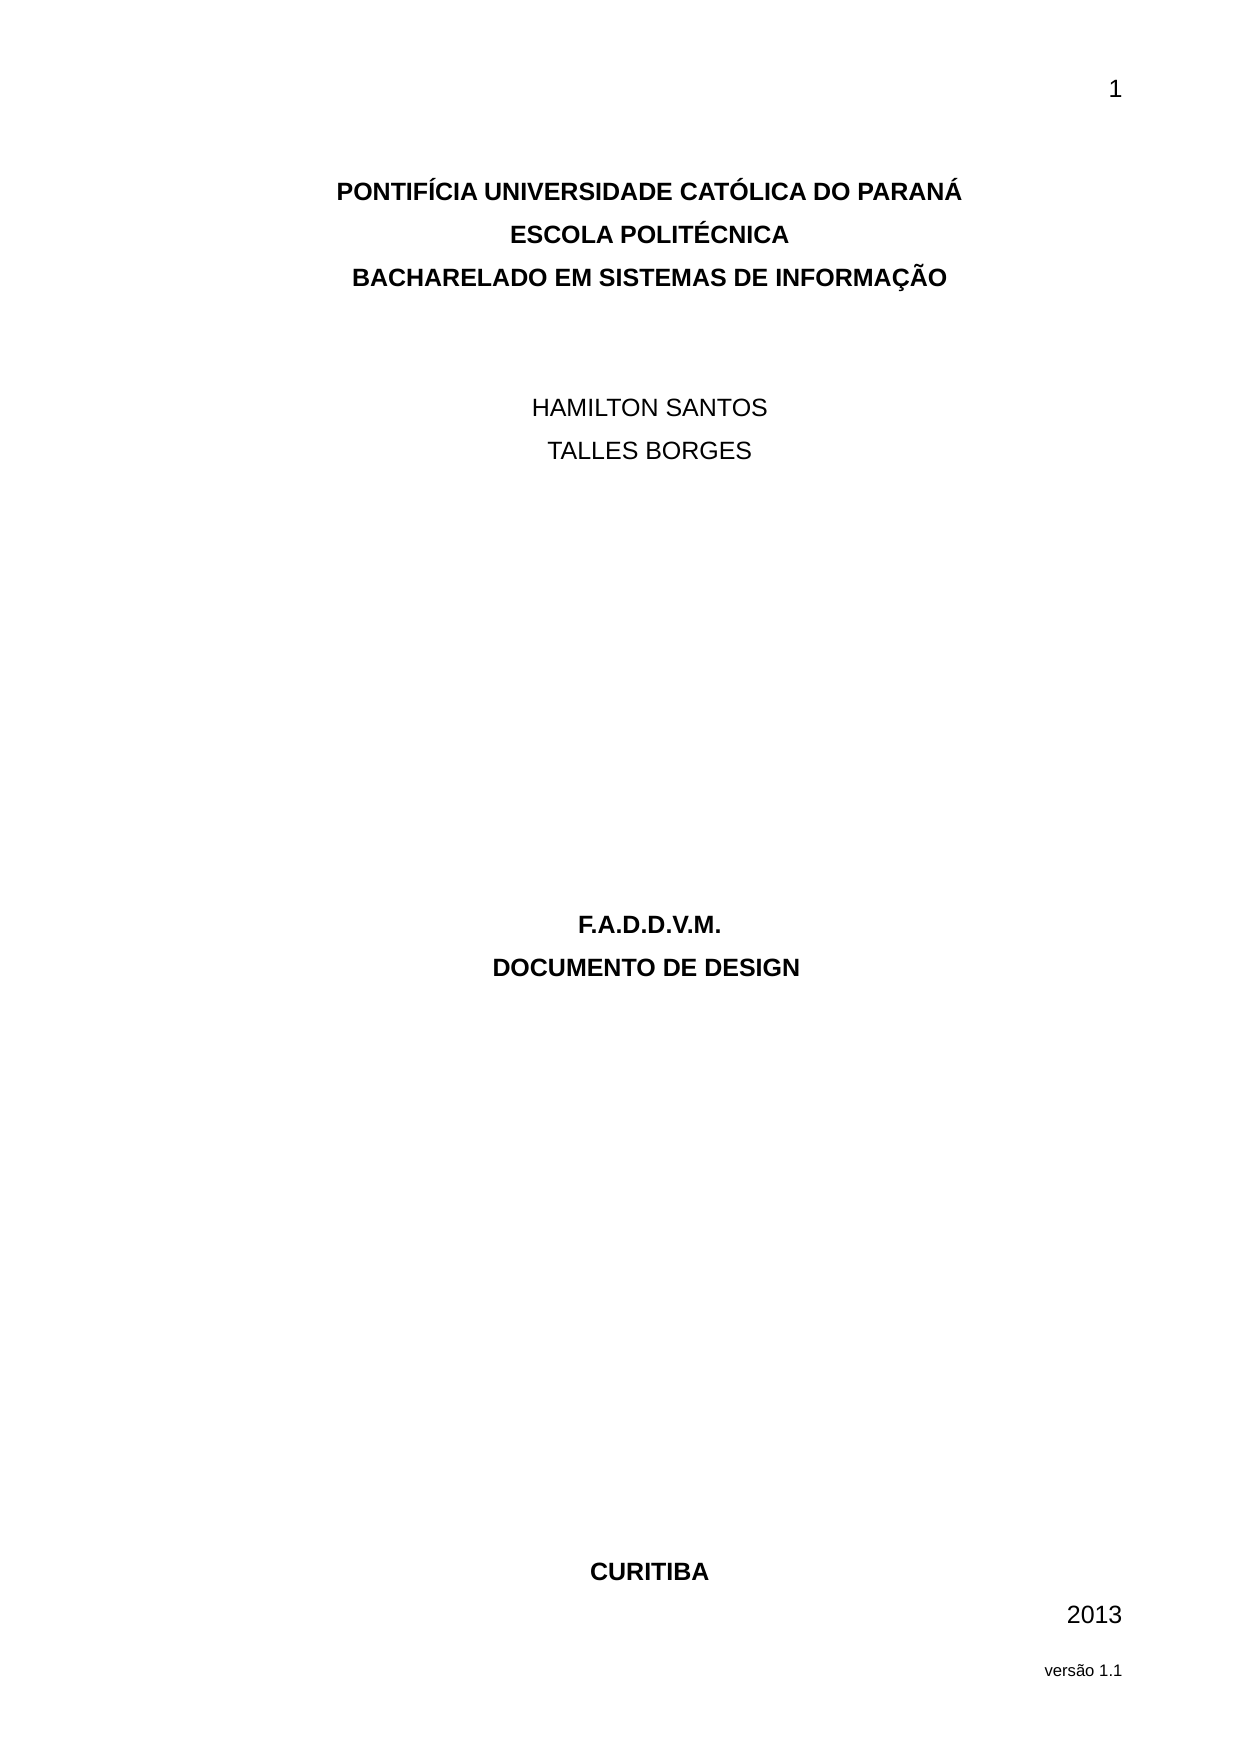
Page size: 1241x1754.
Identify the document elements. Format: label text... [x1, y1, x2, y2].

text documento de design [177, 953, 1122, 982]
text 2013 [177, 1600, 1122, 1629]
text F.A.D.D.V.M. [177, 910, 1122, 939]
text BACHARELADO EM SISTEMAS DE INFORMAÇÃO [177, 263, 1122, 292]
text Pontifícia Universidade Católica do Paraná [177, 177, 1122, 206]
text Talles Borges [177, 436, 1122, 465]
text Escola POLITÉCNICA [177, 220, 1122, 249]
text Hamilton santos [177, 393, 1122, 422]
text CURITIBA [177, 1557, 1122, 1586]
